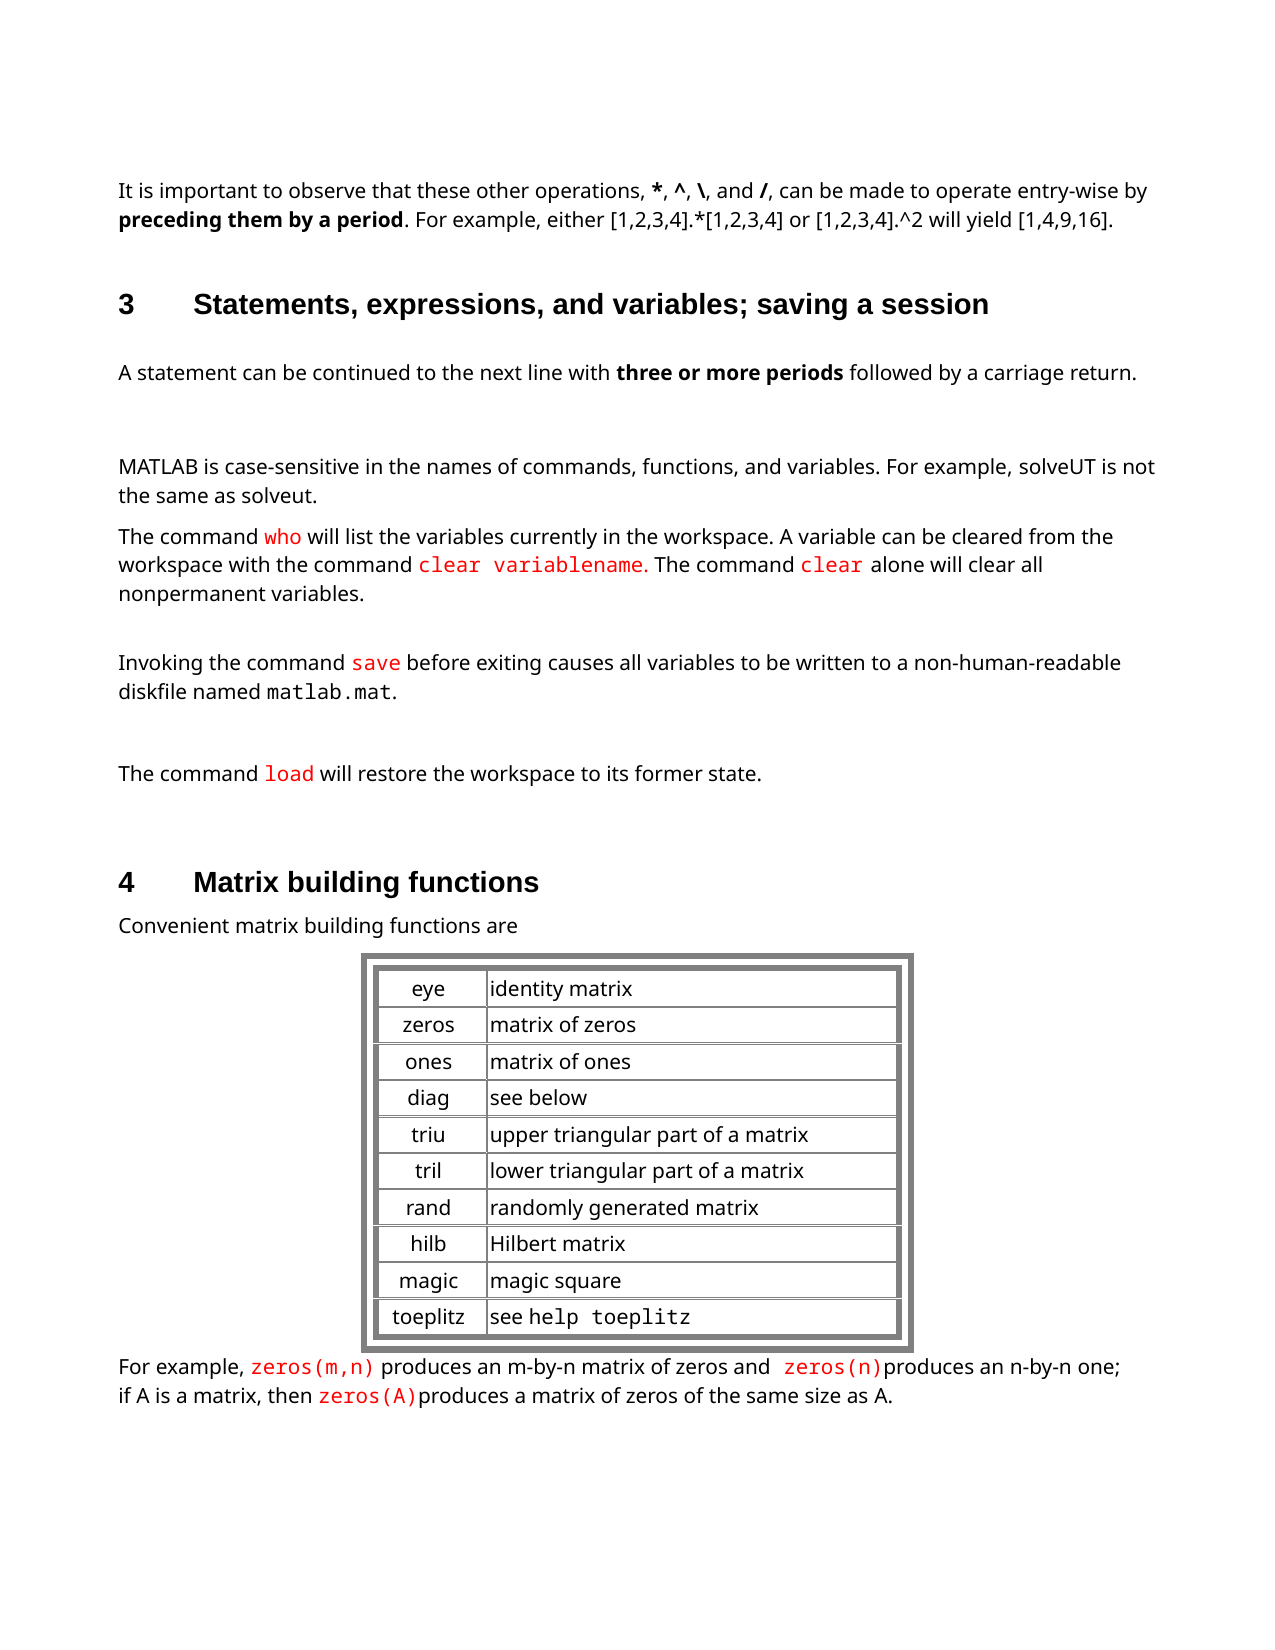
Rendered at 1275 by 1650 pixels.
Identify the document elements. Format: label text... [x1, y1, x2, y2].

table_cell ones [379, 1045, 486, 1078]
list It is important to observe that these other operations, *, ^, \, and /, can be made to operate entry-wise by preceding them by a period. For example, either [1,2,3,4].*[1,2,3,4] or [1,2,3,4].^2 will yield [1,4,9,16]. [118, 176, 1157, 233]
table_cell upper triangular part of a matrix [488, 1118, 896, 1151]
table_cell matrix of zeros [488, 1008, 896, 1042]
text A statement can be continued to the next line with three or more periods followed by a carriage return. [118, 358, 1157, 386]
table_cell [370, 1042, 378, 1078]
text MATLAB is case-sensitive in the names of commands, functions, and variables. For example, solveUT is not the same as solveut. [118, 424, 1157, 509]
table_header identity matrix [487, 959, 905, 1006]
subtitle Statements, expressions, and variables; saving a session [118, 287, 1157, 320]
table_cell [370, 1297, 378, 1334]
table_cell see help toeplitz [488, 1300, 896, 1334]
table_cell [370, 1224, 378, 1261]
text Invoking the command save before exiting causes all variables to be written to a non-human-readable diskfile named matlab.mat. [118, 619, 1157, 705]
table_cell randomly generated matrix [488, 1190, 896, 1224]
table_cell matrix of ones [488, 1045, 896, 1078]
table_cell triu [379, 1118, 486, 1151]
table_cell tril [379, 1154, 486, 1188]
table_cell Hilbert matrix [488, 1227, 896, 1261]
table_cell diag [379, 1081, 486, 1115]
table_cell lower triangular part of a matrix [488, 1154, 896, 1188]
table_cell magic square [488, 1263, 896, 1297]
table_cell rand [379, 1190, 486, 1224]
table_cell hilb [379, 1227, 486, 1261]
text The command load will restore the workspace to its former state. [118, 759, 1157, 787]
subtitle Matrix building functions [118, 866, 1157, 899]
text For example, zeros(m,n) produces an m-by-n matrix of zeros and zeros(n)produces an n-by-n one; if A is a matrix, then zeros(A)produces a matrix of zeros of the same size as A. [118, 1352, 1157, 1409]
text Convenient matrix building functions are [118, 912, 1157, 940]
table_cell zeros [379, 1008, 486, 1042]
table_cell magic [379, 1263, 486, 1297]
text The command who will list the variables currently in the workspace. A variable can be cleared from the workspace with the command clear variablename. The command clear alone will clear all nonpermanent variables. [118, 522, 1157, 607]
table_header eye [370, 959, 487, 1006]
table_cell see below [488, 1081, 896, 1115]
table_cell toeplitz [379, 1300, 486, 1334]
